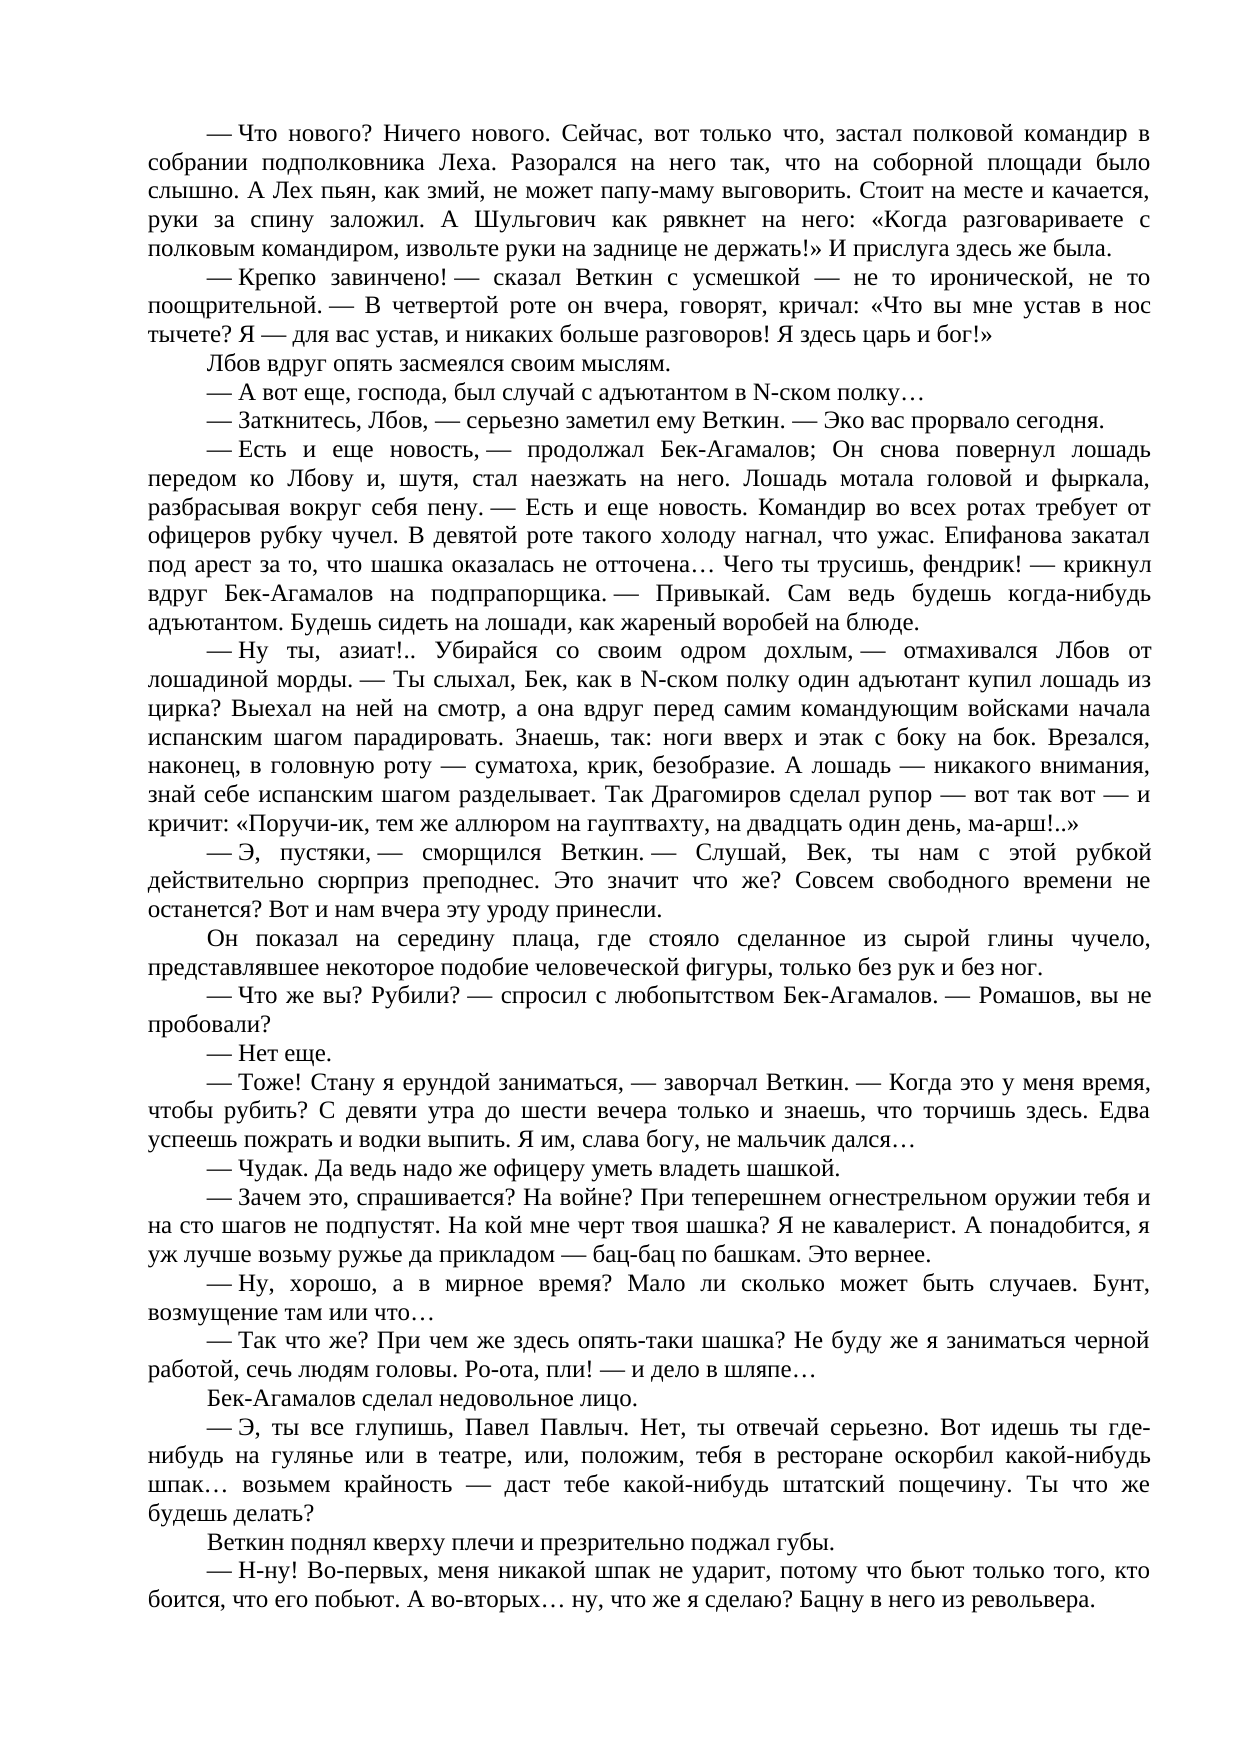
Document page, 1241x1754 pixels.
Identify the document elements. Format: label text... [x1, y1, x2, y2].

text — Заткнитесь, Лбов, — серьезно заметил ему Веткин. — Эко вас прорвало сегодня. [148, 406, 1152, 434]
text Веткин поднял кверху плечи и презрительно поджал губы. [148, 1527, 1152, 1556]
text — Н-ну! Во-первых, меня никакой шпак не ударит, потому что бьют только того, кто боится, что его побьют. А во-вторых… ну, что же я сделаю? Бацну в него из револьвера. [148, 1556, 1152, 1613]
text — Есть и еще новость, — продолжал Бек-Агамалов; Он снова повернул лошадь передом ко Лбову и, шутя, стал наезжать на него. Лошадь мотала головой и фыркала, разбрасывая вокруг себя пену. — Есть и еще новость. Командир во всех ротах требует от офицеров рубку чучел. В девятой роте такого холоду нагнал, что ужас. Епифанова закатал под арест за то, что шашка оказалась не отточена… Чего ты трусишь, фендрик! — крикнул вдруг Бек-Агамалов на подпрапорщика. — Привыкай. Сам ведь будешь когда-нибудь адъютантом. Будешь сидеть на лошади, как жареный воробей на блюде. [148, 434, 1152, 636]
text — Тоже! Стану я ерундой заниматься, — заворчал Веткин. — Когда это у меня время, чтобы рубить? С девяти утра до шести вечера только и знаешь, что торчишь здесь. Едва успеешь пожрать и водки выпить. Я им, слава богу, не мальчик дался… [148, 1067, 1152, 1153]
text — Что же вы? Рубили? — спросил с любопытством Бек-Агамалов. — Ромашов, вы не пробовали? [148, 981, 1152, 1038]
text — Зачем это, спрашивается? На войне? При теперешнем огнестрельном оружии тебя и на сто шагов не подпустят. На кой мне черт твоя шашка? Я не кавалерист. А понадобится, я уж лучше возьму ружье да прикладом — бац-бац по башкам. Это вернее. [148, 1182, 1152, 1268]
text — Ну ты, азиат!.. Убирайся со своим одром дохлым, — отмахивался Лбов от лошадиной морды. — Ты слыхал, Бек, как в N-ском полку один адъютант купил лошадь из цирка? Выехал на ней на смотр, а она вдруг перед самим командующим войсками начала испанским шагом парадировать. Знаешь, так: ноги вверх и этак с боку на бок. Врезался, наконец, в головную роту — суматоха, крик, безобразие. А лошадь — никакого внимания, знай себе испанским шагом разделывает. Так Драгомиров сделал рупор — вот так вот — и кричит: «Поручи-ик, тем же аллюром на гауптвахту, на двадцать один день, ма-арш!..» [148, 636, 1152, 837]
text — Так что же? При чем же здесь опять-таки шашка? Не буду же я заниматься черной работой, сечь людям головы. Ро-ота, пли! — и дело в шляпе… [148, 1326, 1152, 1383]
text — Э, ты все глупишь, Павел Павлыч. Нет, ты отвечай серьезно. Вот идешь ты где-нибудь на гулянье или в театре, или, положим, тебя в ресторане оскорбил какой-нибудь шпак… возьмем крайность — даст тебе какой-нибудь штатский пощечину. Ты что же будешь делать? [148, 1412, 1152, 1527]
text Бек-Агамалов сделал недовольное лицо. [148, 1383, 1152, 1412]
text — Чудак. Да ведь надо же офицеру уметь владеть шашкой. [148, 1153, 1152, 1182]
text — Что нового? Ничего нового. Сейчас, вот только что, застал полковой командир в собрании подполковника Леха. Разорался на него так, что на соборной площади было слышно. А Лех пьян, как змий, не может папу-маму выговорить. Стоит на месте и качается, руки за спину заложил. А Шульгович как рявкнет на него: «Когда разговариваете с полковым командиром, извольте руки на заднице не держать!» И прислуга здесь же была. [148, 118, 1152, 262]
text — Нет еще. [148, 1038, 1152, 1067]
text Он показал на середину плаца, где стояло сделанное из сырой глины чучело, представлявшее некоторое подобие человеческой фигуры, только без рук и без ног. [148, 923, 1152, 981]
text — А вот еще, господа, был случай с адъютантом в N-ском полку… [148, 377, 1152, 406]
text — Крепко завинчено! — сказал Веткин с усмешкой — не то иронической, не то поощрительной. — В четвертой роте он вчера, говорят, кричал: «Что вы мне устав в нос тычете? Я — для вас устав, и никаких больше разговоров! Я здесь царь и бог!» [148, 262, 1152, 348]
text — Э, пустяки, — сморщился Веткин. — Слушай, Век, ты нам с этой рубкой действительно сюрприз преподнес. Это значит что же? Совсем свободного времени не останется? Вот и нам вчера эту уроду принесли. [148, 837, 1152, 923]
text — Ну, хорошо, а в мирное время? Мало ли сколько может быть случаев. Бунт, возмущение там или что… [148, 1268, 1152, 1326]
text Лбов вдруг опять засмеялся своим мыслям. [148, 348, 1152, 377]
